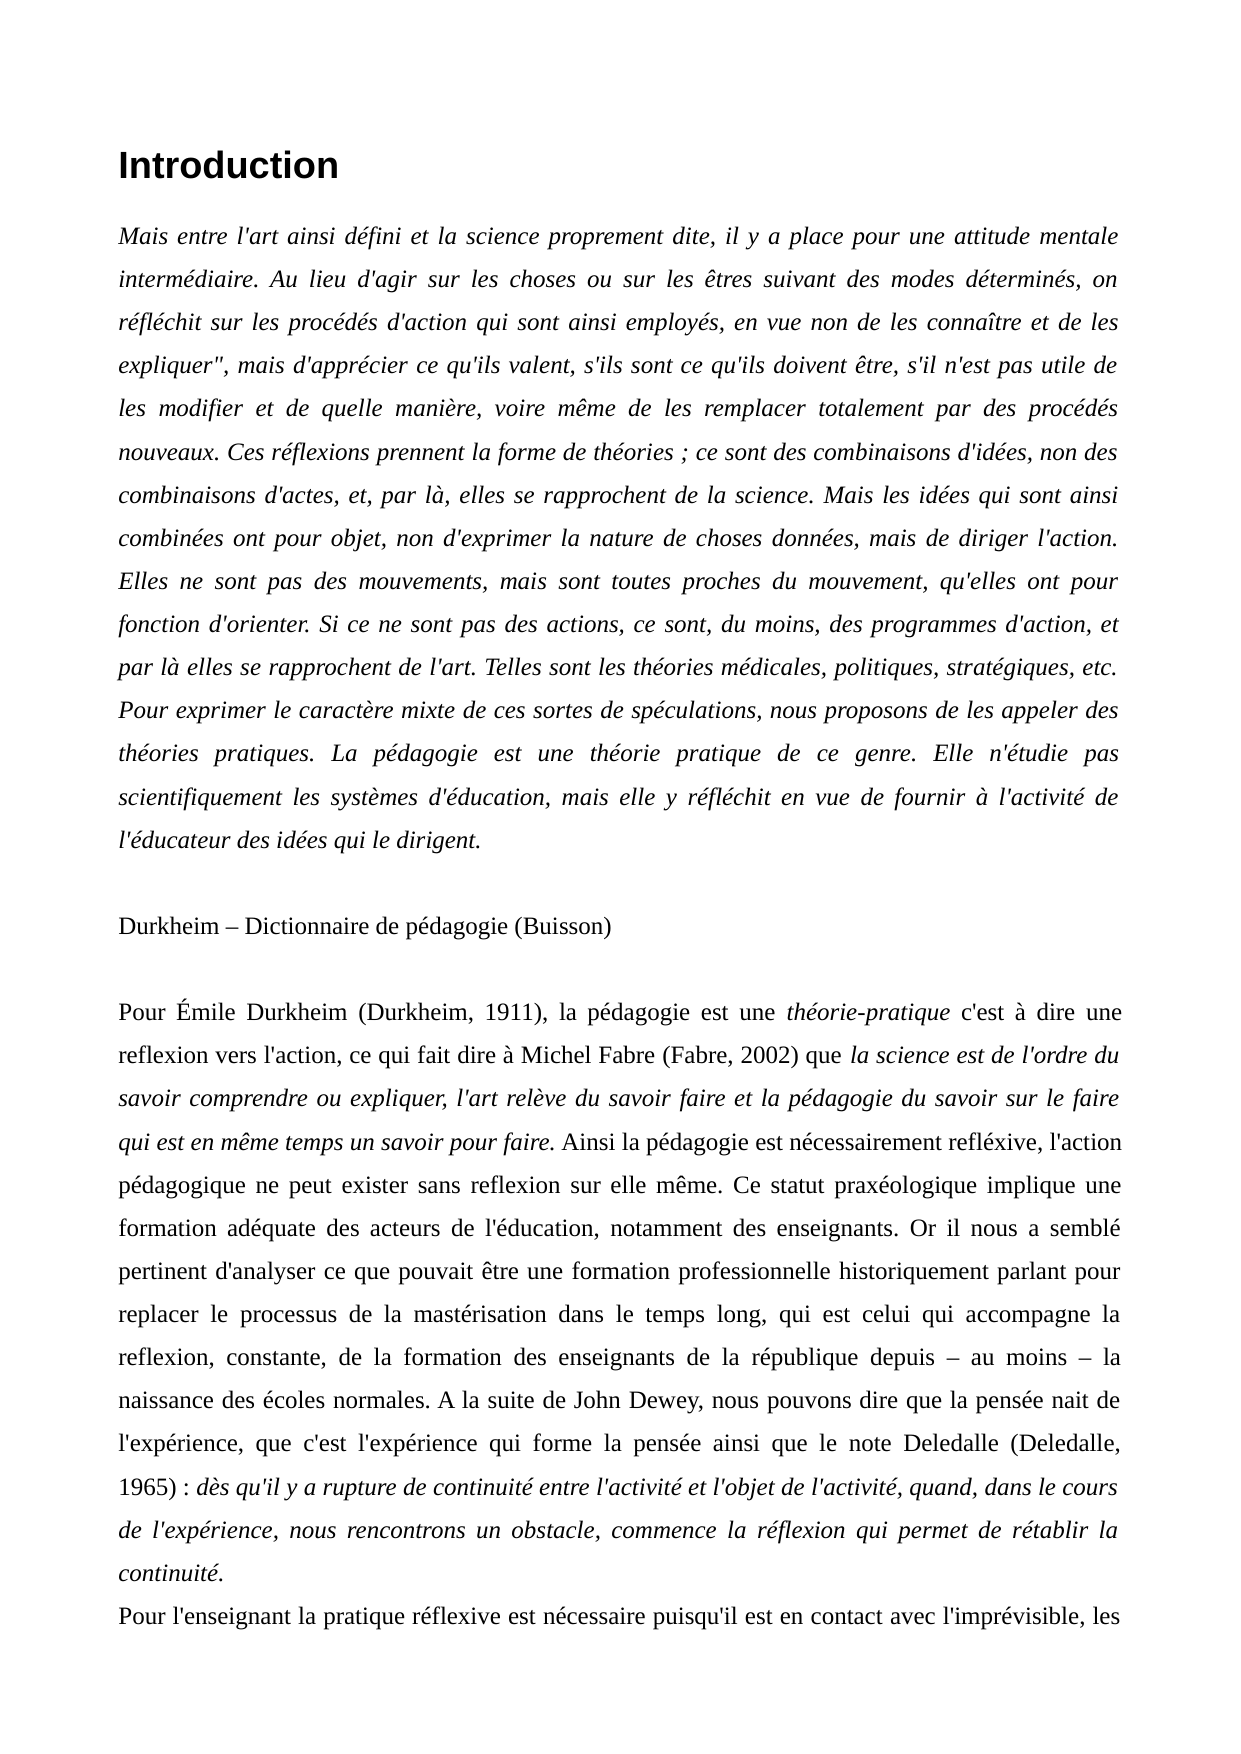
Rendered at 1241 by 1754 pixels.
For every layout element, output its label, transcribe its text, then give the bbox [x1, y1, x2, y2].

text Pour Émile Durkheim (Durkheim, 1911), la pédagogie est une théorie-pratique c'est à dire une reflexion vers l'action, ce qui fait dire à Michel Fabre (Fabre, 2002) que la science est de l'ordre du savoir comprendre ou expliquer, l'art relève du savoir faire et la pédagogie du savoir sur le faire qui est en même temps un savoir pour faire. Ainsi la pédagogie est nécessairement refléxive, l'action pédagogique ne peut exister sans reflexion sur elle même. Ce statut praxéologique implique une formation adéquate des acteurs de l'éducation, notamment des enseignants. Or il nous a semblé pertinent d'analyser ce que pouvait être une formation professionnelle historiquement parlant pour replacer le processus de la mastérisation dans le temps long, qui est celui qui accompagne la reflexion, constante, de la formation des enseignants de la république depuis – au moins – la naissance des écoles normales. A la suite de John Dewey, nous pouvons dire que la pensée nait de l'expérience, que c'est l'expérience qui forme la pensée ainsi que le note Deledalle (Deledalle, 1965) : dès qu'il y a rupture de continuité entre l'activité et l'objet de l'activité, quand, dans le cours de l'expérience, nous rencontrons un obstacle, commence la réflexion qui permet de rétablir la continuité. [118, 997, 1122, 1587]
text Durkheim – Dictionnaire de pédagogie (Buisson) [118, 911, 1122, 940]
subtitle Introduction [118, 143, 1122, 187]
text Pour l'enseignant la pratique réflexive est nécessaire puisqu'il est en contact avec l'imprévisible, les [118, 1601, 1122, 1630]
text Mais entre l'art ainsi défini et la science proprement dite, il y a place pour une attitude mentale intermédiaire. Au lieu d'agir sur les choses ou sur les êtres suivant des modes déterminés, on réfléchit sur les procédés d'action qui sont ainsi employés, en vue non de les connaître et de les expliquer", mais d'apprécier ce qu'ils valent, s'ils sont ce qu'ils doivent être, s'il n'est pas utile de les modifier et de quelle manière, voire même de les remplacer totalement par des procédés nouveaux. Ces réflexions prennent la forme de théories ; ce sont des combinaisons d'idées, non des combinaisons d'actes, et, par là, elles se rapprochent de la science. Mais les idées qui sont ainsi combinées ont pour objet, non d'exprimer la nature de choses données, mais de diriger l'action. Elles ne sont pas des mouvements, mais sont toutes proches du mouvement, qu'elles ont pour fonction d'orienter. Si ce ne sont pas des actions, ce sont, du moins, des programmes d'action, et par là elles se rapprochent de l'art. Telles sont les théories médicales, politiques, stratégiques, etc. Pour exprimer le caractère mixte de ces sortes de spéculations, nous proposons de les appeler des théories pratiques. La pédagogie est une théorie pratique de ce genre. Elle n'étudie pas scientifiquement les systèmes d'éducation, mais elle y réfléchit en vue de fournir à l'activité de l'éducateur des idées qui le dirigent. [118, 221, 1122, 853]
